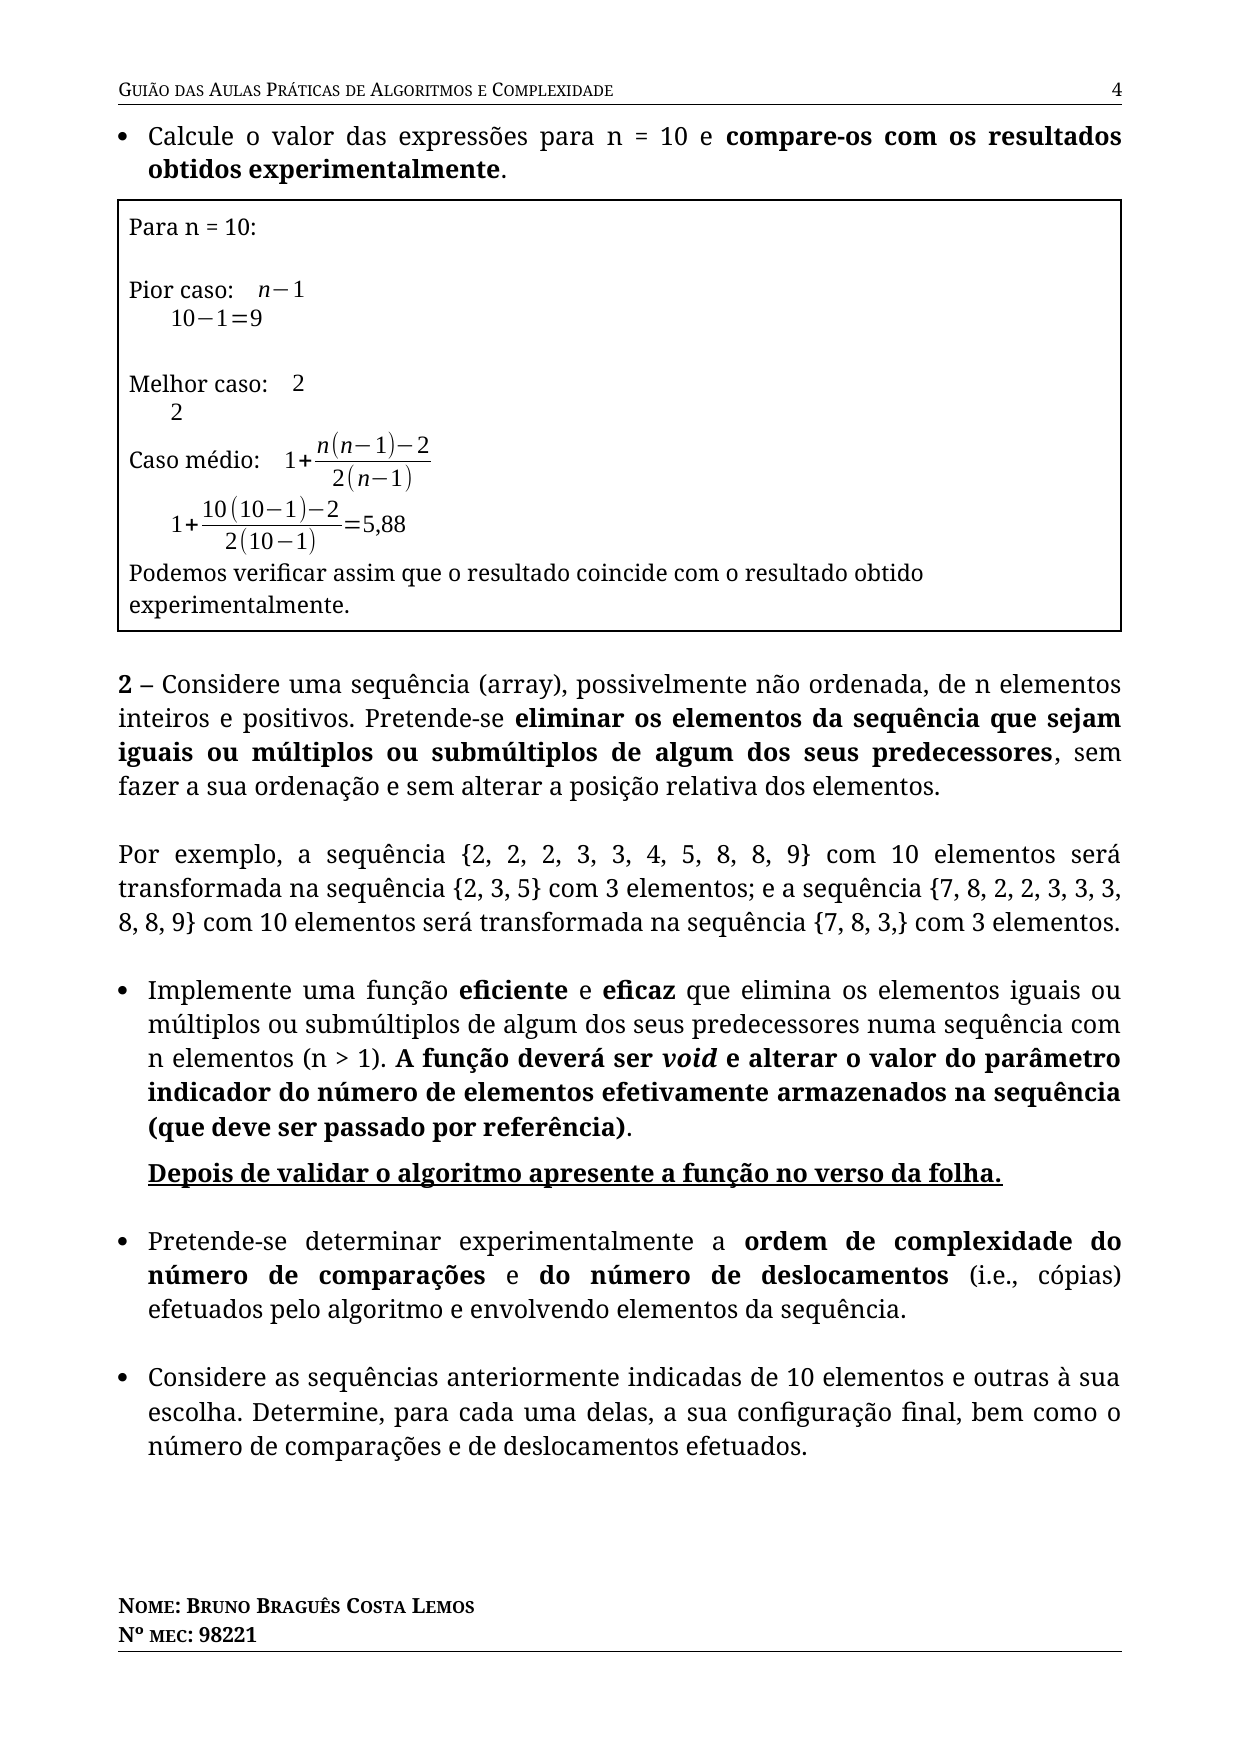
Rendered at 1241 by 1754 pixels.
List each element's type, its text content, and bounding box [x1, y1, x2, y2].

list Calcule o valor das expressões para n = 10 e compare-os com os resultados obtidos experimentalmente. [118, 118, 1122, 186]
text Depois de validar o algoritmo apresente a função no verso da folha. [118, 1156, 1122, 1190]
list Pretende-se determinar experimentalmente a ordem de complexidade do número de comparações e do número de deslocamentos (i.e., cópias) efetuados pelo algoritmo e envolvendo elementos da sequência. [118, 1224, 1122, 1326]
text Por exemplo, a sequência {2, 2, 2, 3, 3, 4, 5, 8, 8, 9} com 10 elementos será transformada na sequência {2, 3, 5} com 3 elementos; e a sequência {7, 8, 2, 2, 3, 3, 3, 8, 8, 9} com 10 elementos será transformada na sequência {7, 8, 3,} com 3 elementos. [118, 837, 1122, 939]
list Considere as sequências anteriormente indicadas de 10 elementos e outras à sua escolha. Determine, para cada uma delas, a sua configuração final, bem como o número de comparações e de deslocamentos efetuados. [118, 1360, 1122, 1462]
table_header Para n = 10: Pior caso: Melhor caso: Caso médio: Podemos verificar assim que o resultado coincide com o resultado obtido experimentalmente. [119, 201, 1120, 630]
text 2 – Considere uma sequência (array), possivelmente não ordenada, de n elementos inteiros e positivos. Pretende-se eliminar os elementos da sequência que sejam iguais ou múltiplos ou submúltiplos de algum dos seus predecessores, sem fazer a sua ordenação e sem alterar a posição relativa dos elementos. [118, 666, 1122, 803]
list Implemente uma função eficiente e eficaz que elimina os elementos iguais ou múltiplos ou submúltiplos de algum dos seus predecessores numa sequência com n elementos (n > 1). A função deverá ser void e alterar o valor do parâmetro indicador do número de elementos efetivamente armazenados na sequência (que deve ser passado por referência). [118, 973, 1122, 1143]
